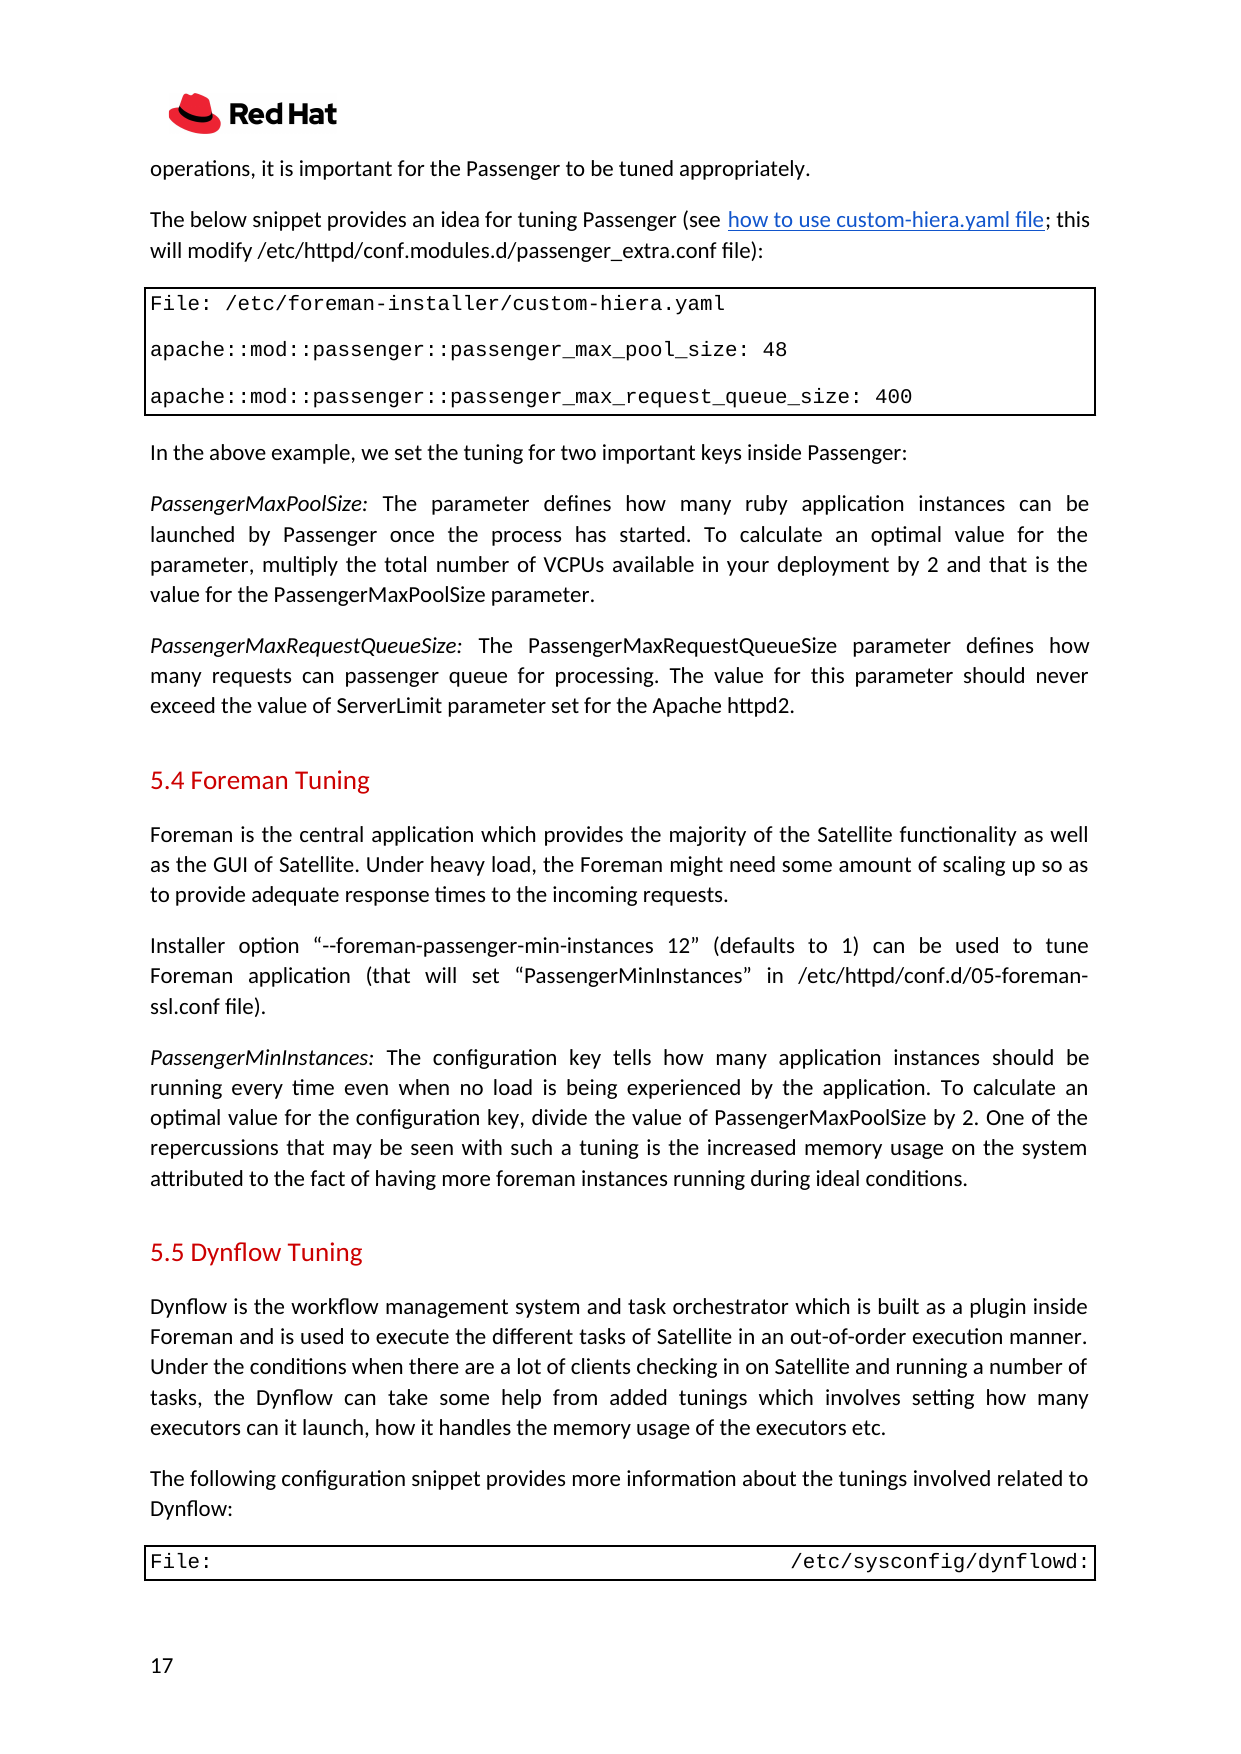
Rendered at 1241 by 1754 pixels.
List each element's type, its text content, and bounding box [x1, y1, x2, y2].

text apache::mod::passenger::passenger_max_pool_size: 48 [146, 333, 1094, 363]
text apache::mod::passenger::passenger_max_request_queue_size: 400 [146, 379, 1094, 414]
text operations, it is important for the Passenger to be tuned appropriately. [150, 150, 1090, 183]
picture [168, 93, 337, 134]
text PassengerMaxPoolSize: The parameter defines how many ruby application instances can be launched by Passenger once the process has started. To calculate an optimal value for the parameter, multiply the total number of VCPUs available in your deployment by 2 and that is the value for the PassengerMaxPoolSize parameter. [150, 489, 1090, 608]
text File: /etc/foreman-installer/custom-hiera.yaml [146, 289, 1094, 317]
text PassengerMinInstances: The configuration key tells how many application instances should be running every time even when no load is being experienced by the application. To calculate an optimal value for the configuration key, divide the value of PassengerMaxPoolSize by 2. One of the repercussions that may be seen with such a tuning is the increased memory usage on the system attributed to the fact of having more foreman instances running during ideal conditions. [150, 1043, 1090, 1192]
text Installer option “--foreman-passenger-min-instances 12” (defaults to 1) can be used to tune Foreman application (that will set “PassengerMinInstances” in /etc/httpd/conf.d/05-foreman-ssl.conf file). [150, 931, 1090, 1020]
text File: /etc/sysconfig/dynflowd: [146, 1547, 1094, 1579]
subtitle 5.4 Foreman Tuning [150, 763, 1090, 796]
text The below snippet provides an idea for tuning Passenger (see how to use custom-hiera.yaml file; this will modify /etc/httpd/conf.modules.d/passenger_extra.conf file): [150, 206, 1090, 264]
text The following configuration snippet provides more information about the tunings involved related to Dynflow: [150, 1464, 1090, 1522]
text Foreman is the central application which provides the majority of the Satellite functionality as well as the GUI of Satellite. Under heavy load, the Foreman might need some amount of scaling up so as to provide adequate response times to the incoming requests. [150, 820, 1090, 908]
text In the above example, we set the tuning for two important keys inside Passenger: [150, 438, 1090, 466]
text Dynflow is the workflow management system and task orchestrator which is built as a plugin inside Foreman and is used to execute the different tasks of Satellite in an out-of-order execution manner. Under the conditions when there are a lot of clients checking in on Satellite and running a number of tasks, the Dynflow can take some help from added tunings which involves setting how many executors can it launch, how it handles the memory usage of the executors etc. [150, 1292, 1090, 1441]
subtitle 5.5 Dynflow Tuning [150, 1236, 1090, 1268]
text PassengerMaxRequestQueueSize: The PassengerMaxRequestQueueSize parameter defines how many requests can passenger queue for processing. The value for this parameter should never exceed the value of ServerLimit parameter set for the Apache httpd2. [150, 631, 1090, 719]
